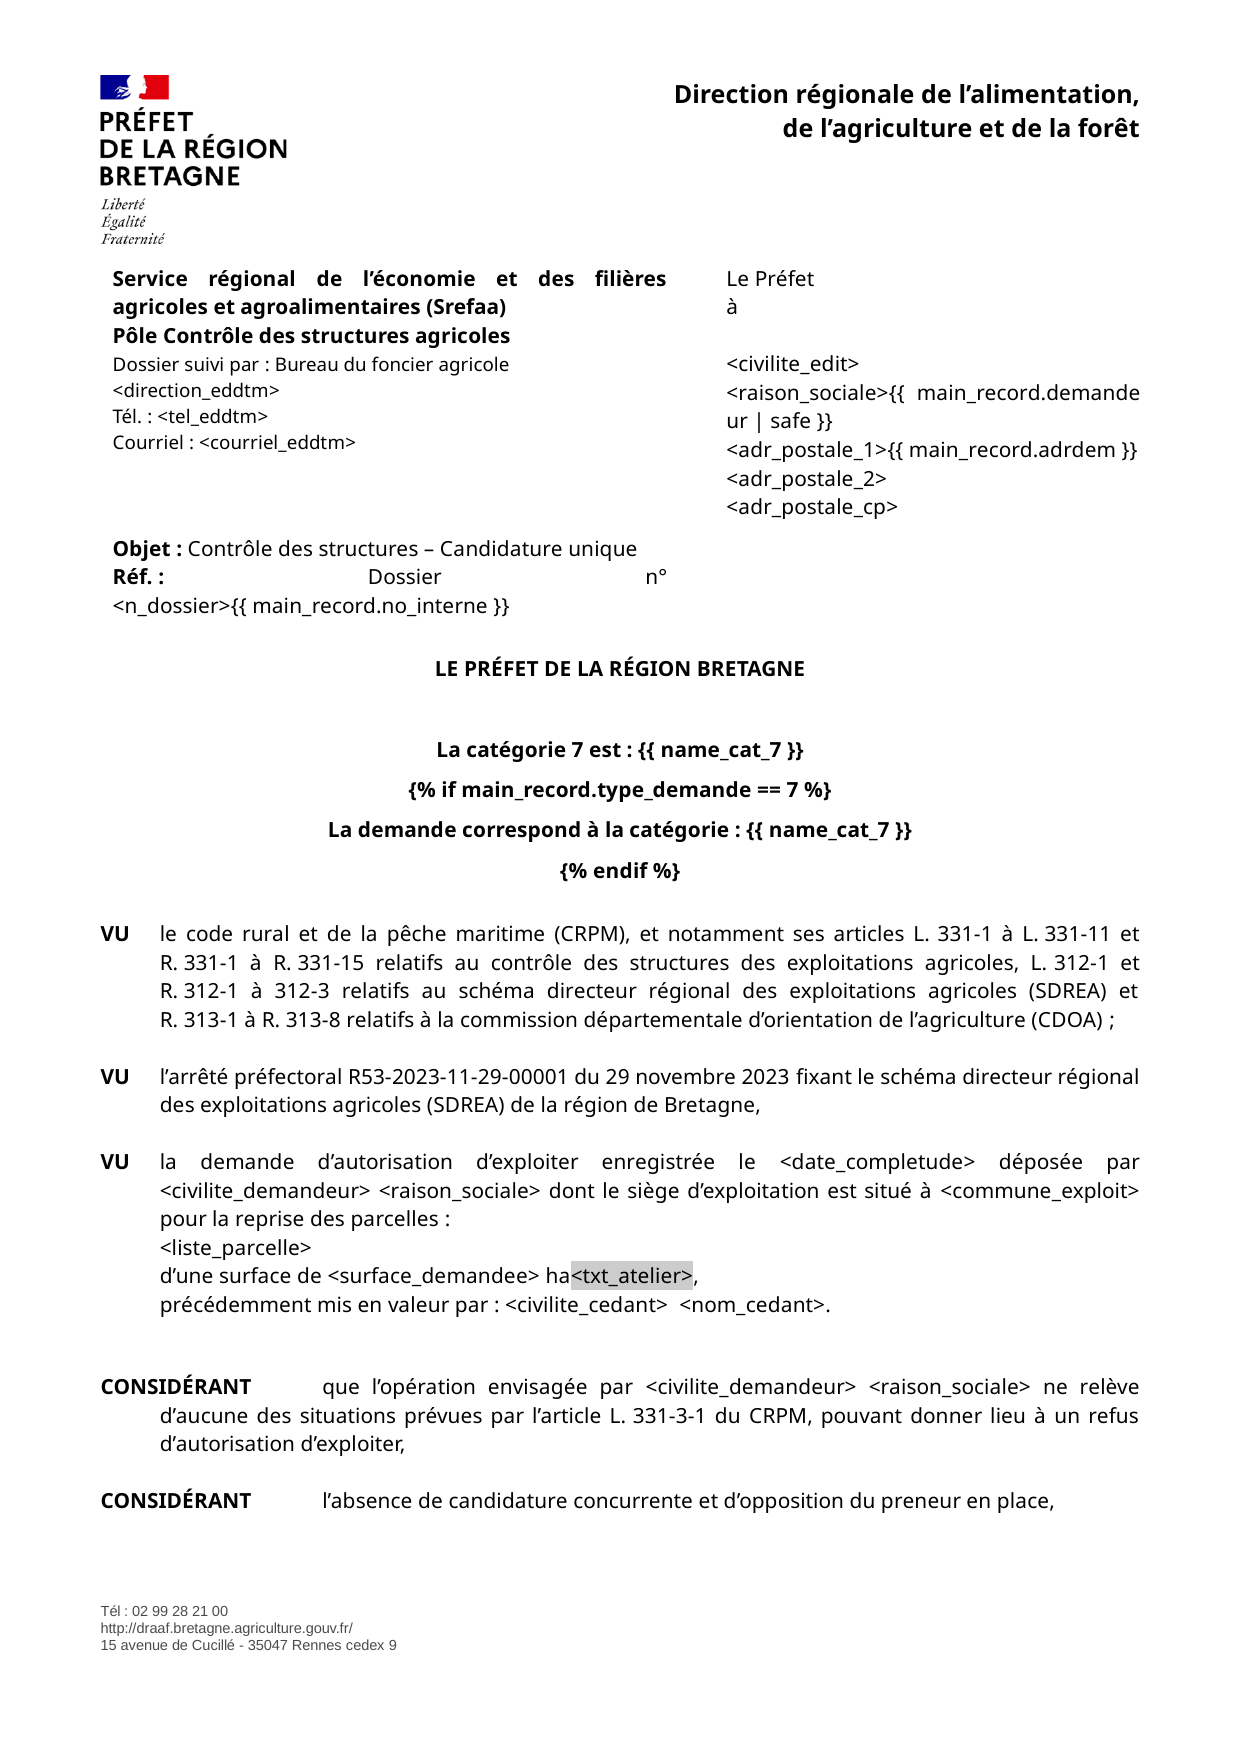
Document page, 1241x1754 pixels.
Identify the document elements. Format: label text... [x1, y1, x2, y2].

text VU le code rural et de la pêche maritime (CRPM), et notamment ses articles L. 331‑1 à L. 331‑11 et R. 331‑1 à R. 331‑15 relatifs au contrôle des structures des exploitations agricoles, L. 312‑1 et R. 312‑1 à 312‑3 relatifs au schéma directeur régional des exploitations agricoles (SDREA) et R. 313‑1 à R. 313‑8 relatifs à la commission départementale d’orientation de l’agriculture (CDOA) ; [100, 919, 1140, 1033]
table_header Le Préfet à <civilite_edit> <raison_sociale>{{ main_record.demandeur | safe }} <adr_postale_1>{{ main_record.adrdem }} <adr_postale_2> <adr_postale_cp> [667, 264, 1141, 521]
text d’une surface de <surface_demandee> ha<txt_atelier>, [100, 1261, 1140, 1290]
text {% endif %} [100, 856, 1140, 884]
table_cell [667, 521, 1141, 619]
text VU la demande d’autorisation d’exploiter enregistrée le <date_completude> déposée par <civilite_demandeur> <raison_sociale> dont le siège d’exploitation est situé à <commune_exploit> pour la reprise des parcelles : [100, 1147, 1140, 1233]
text La catégorie 7 est : {{ name_cat_7 }} [100, 734, 1140, 763]
table_header Service régional de l’économie et des filières agricoles et agroalimentaires (Srefaa) Pôle Contrôle des structures agricoles Dossier suivi par : Bureau du foncier agricole <direction_eddtm> Tél. : <tel_eddtm> Courriel : <courriel_eddtm> [113, 264, 667, 521]
text La demande correspond à la catégorie : {{ name_cat_7 }} [100, 815, 1140, 844]
text CONSIDÉRANT l’absence de candidature concurrente et d’opposition du preneur en place, [100, 1486, 1140, 1515]
text <liste_parcelle> [100, 1233, 1140, 1261]
text LE PRÉFET DE LA RÉGION BRETAGNE [100, 654, 1140, 682]
picture [100, 75, 287, 244]
text {% if main_record.type_demande == 7 %} [100, 775, 1140, 803]
text précédemment mis en valeur par : <civilite_cedant> <nom_cedant>. [100, 1290, 1140, 1318]
table_cell Objet : Contrôle des structures – Candidature unique Réf. : Dossier n° <n_dossier>{{ main_record.no_interne }} [113, 521, 667, 619]
text CONSIDÉRANT que l’opération envisagée par <civilite_demandeur> <raison_sociale> ne relève d’aucune des situations prévues par l’article L. 331-3-1 du CRPM, pouvant donner lieu à un refus d’autorisation d’exploiter, [100, 1372, 1140, 1458]
text Direction régionale de l’alimentation, de l’agriculture et de la forêt [287, 77, 1140, 145]
text VU l’arrêté préfectoral R53-2023-11-29-00001 du 29 novembre 2023 fixant le schéma directeur régional des exploitations agricoles (SDREA) de la région de Bretagne, [100, 1062, 1140, 1119]
